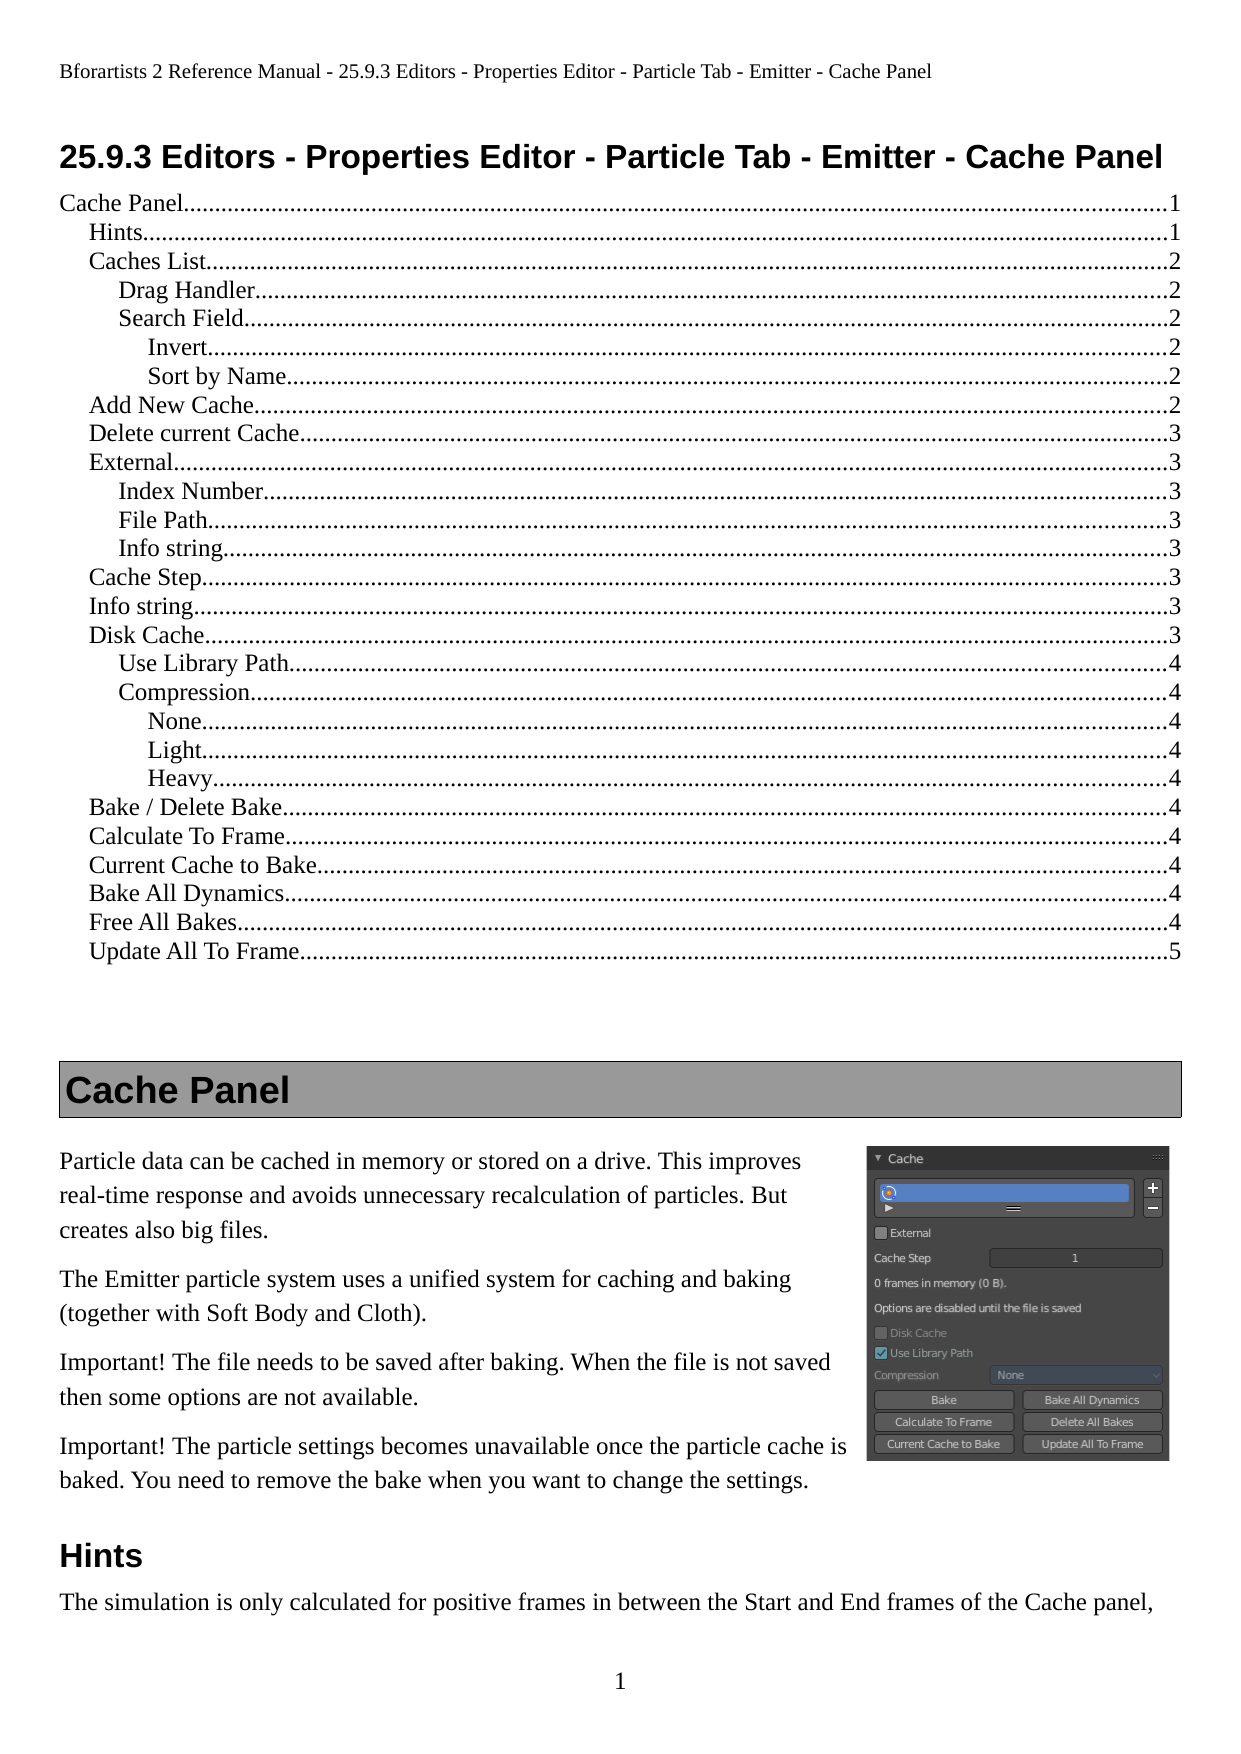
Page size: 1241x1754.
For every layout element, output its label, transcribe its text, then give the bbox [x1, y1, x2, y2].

text Search Field 2 [118, 303, 1181, 332]
text Sort by Name 2 [147, 361, 1181, 390]
text Invert 2 [147, 332, 1181, 361]
text The simulation is only calculated for positive frames in between the Start and End frames of the Cache panel, [59, 1587, 1181, 1615]
text Particle data can be cached in memory or stored on a drive. This improves real-time response and avoids unnecessary recalculation of particles. But creates also big files. [59, 1146, 866, 1244]
text Add New Cache 2 [88, 390, 1181, 418]
text Caches List 2 [88, 246, 1181, 275]
table_header Cache Panel [60, 1062, 1181, 1117]
text Bake / Delete Bake 4 [88, 792, 1181, 821]
text Use Library Path 4 [118, 648, 1181, 677]
text Cache Panel 1 [59, 188, 1181, 217]
text Delete current Cache 3 [88, 418, 1181, 447]
text Info string 3 [118, 533, 1181, 562]
text Heavy 4 [147, 763, 1181, 792]
text Cache Step 3 [88, 562, 1181, 591]
text Bake All Dynamics 4 [88, 878, 1181, 907]
text Disk Cache 3 [88, 620, 1181, 648]
text Calculate To Frame 4 [88, 821, 1181, 850]
text Important! The file needs to be saved after baking. When the file is not saved then some options are not available. [59, 1347, 866, 1411]
text File Path 3 [118, 505, 1181, 533]
text Drag Handler 2 [118, 275, 1181, 303]
picture [866, 1146, 1170, 1461]
text Hints 1 [88, 217, 1181, 246]
text None 4 [147, 706, 1181, 735]
subtitle 25.9.3 Editors - Properties Editor - Particle Tab - Emitter - Cache Panel [59, 138, 1181, 176]
text Index Number 3 [118, 476, 1181, 505]
text Update All To Frame 5 [88, 936, 1181, 965]
subtitle Hints [59, 1535, 1181, 1574]
text Important! The particle settings becomes unavailable once the particle cache is baked. You need to remove the bake when you want to change the settings. [59, 1431, 1181, 1494]
text The Emitter particle system uses a unified system for caching and baking (together with Soft Body and Cloth). [59, 1264, 866, 1327]
text Free All Bakes 4 [88, 907, 1181, 936]
text Compression 4 [118, 677, 1181, 706]
text Light 4 [147, 735, 1181, 763]
text External 3 [88, 447, 1181, 476]
text Info string 3 [88, 591, 1181, 620]
text Current Cache to Bake 4 [88, 850, 1181, 878]
